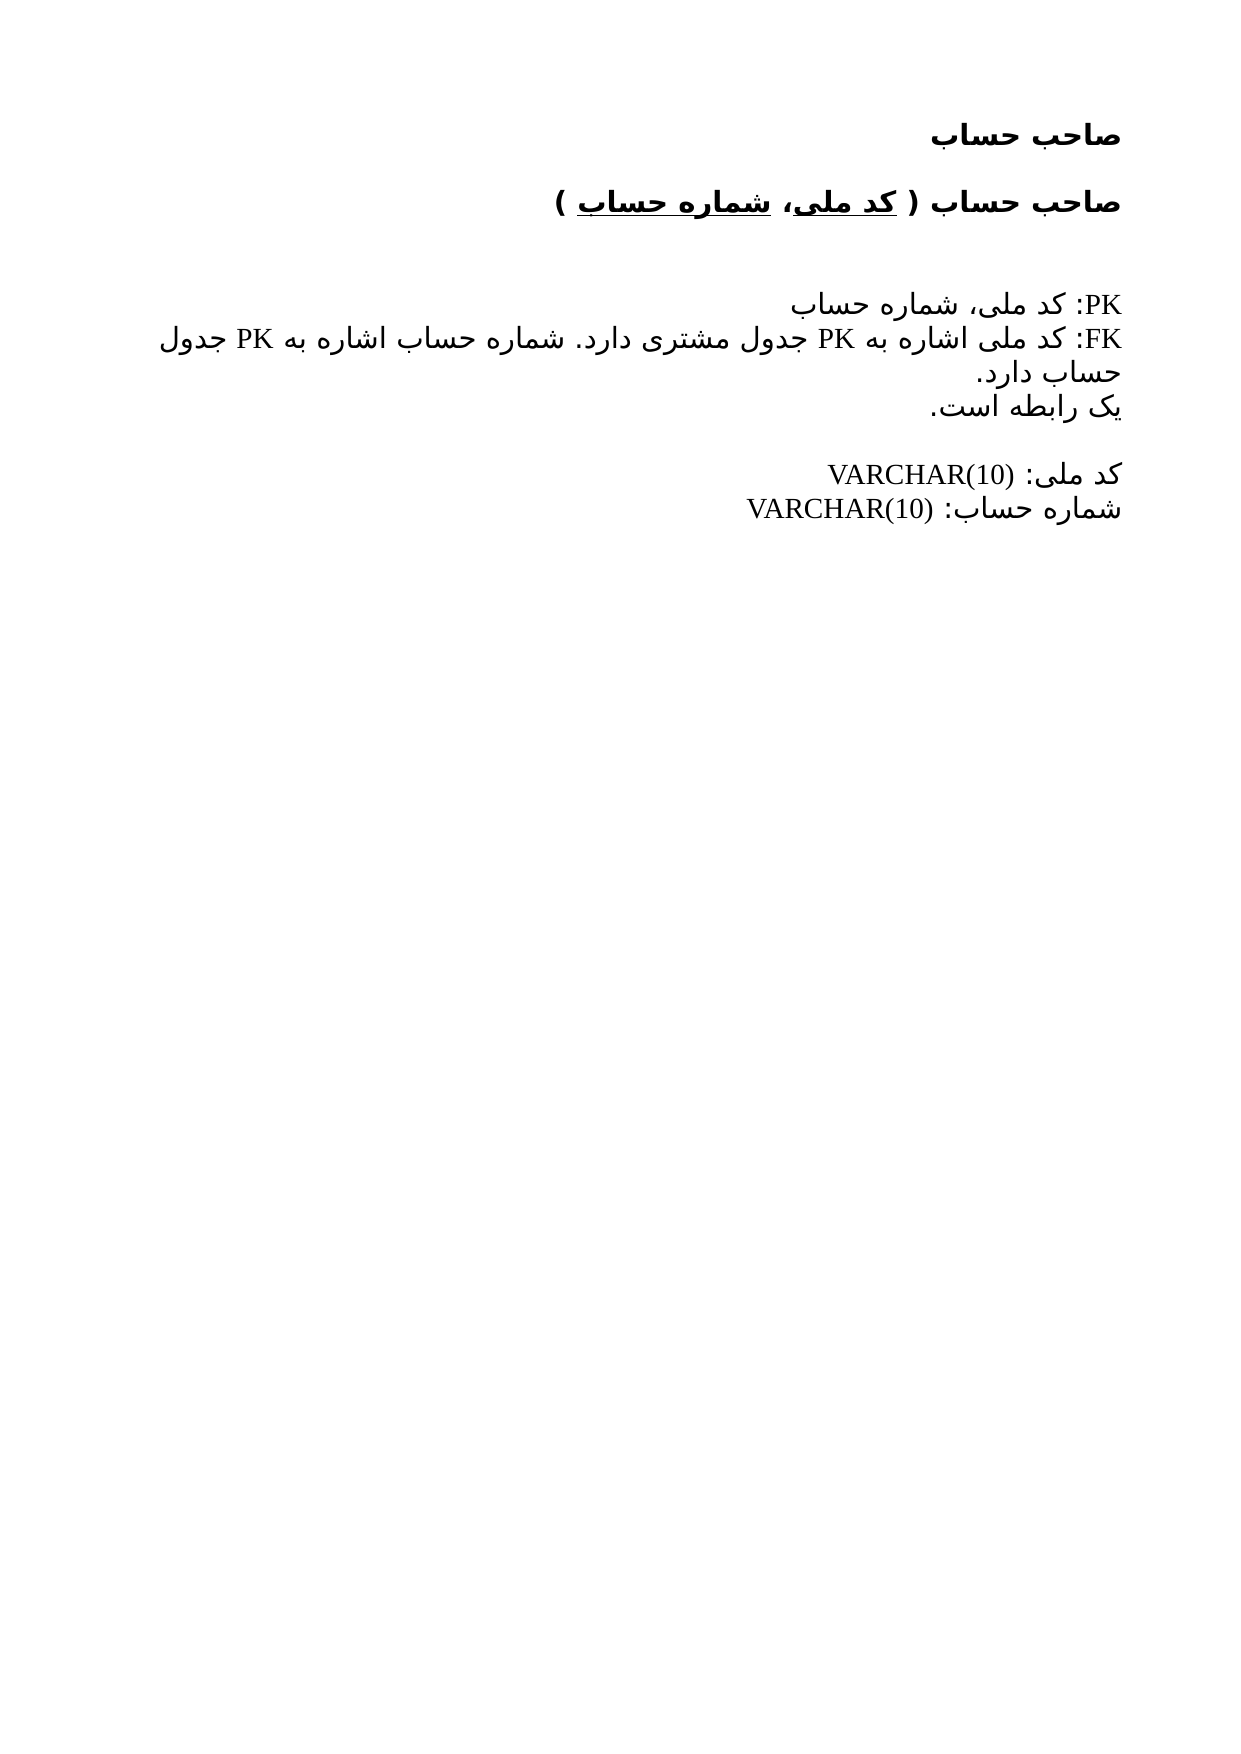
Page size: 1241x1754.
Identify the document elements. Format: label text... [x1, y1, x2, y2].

text FK: کد ملی اشاره به PK جدول مشتری دارد. شماره حساب اشاره به PK جدول حساب دارد. [118, 321, 1122, 389]
text PK: کد ملی، شماره حساب [118, 287, 1122, 321]
text صاحب حساب [118, 118, 1122, 152]
text صاحب حساب ( کد ملی، شماره حساب ) [118, 186, 1122, 219]
text شماره حساب:‌ VARCHAR(10) [118, 491, 1122, 525]
text یک رابطه است. [118, 389, 1122, 423]
text کد ملی: VARCHAR(10) [118, 457, 1122, 491]
